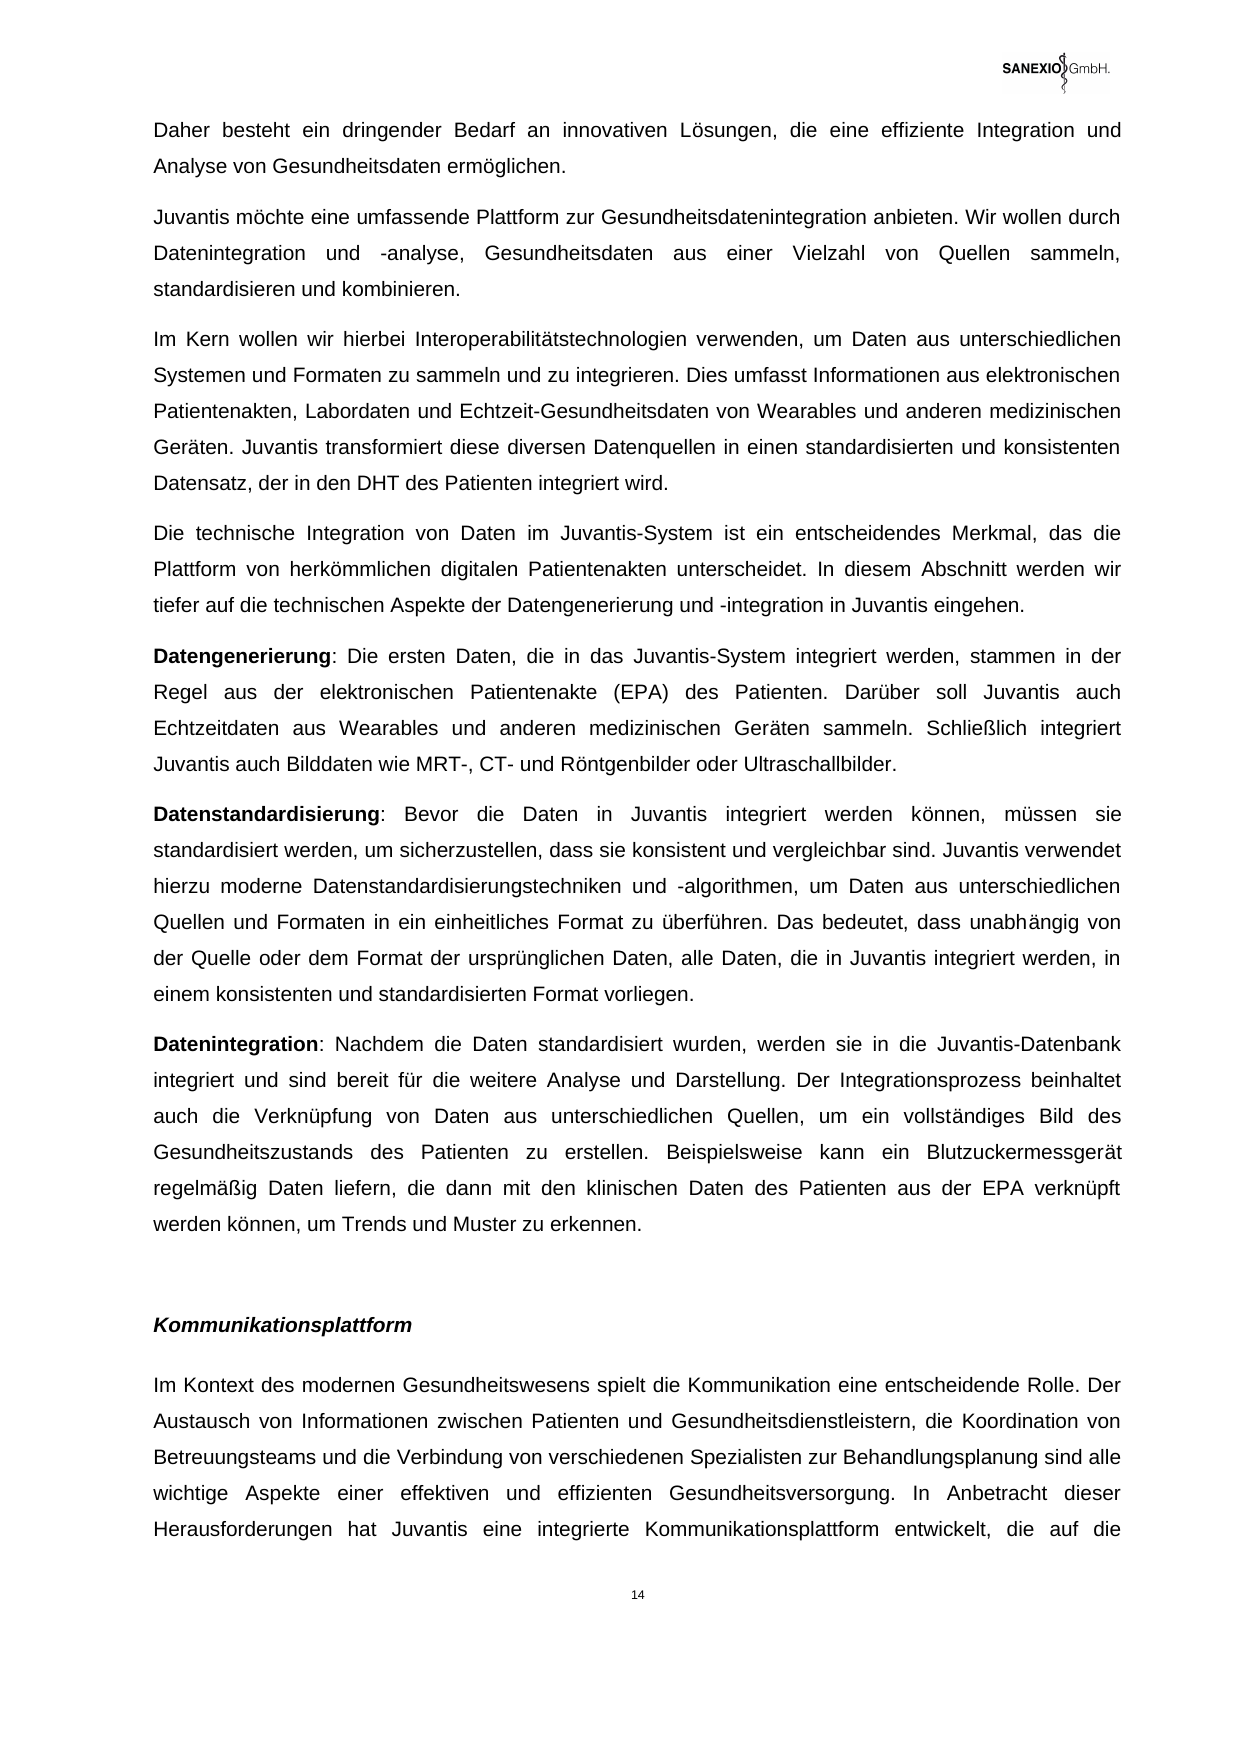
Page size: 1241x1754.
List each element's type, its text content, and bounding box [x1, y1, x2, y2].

text Daher besteht ein dringender Bedarf an innovativen Lösungen, die eine effiziente Integration und Analyse von Gesundheitsdaten ermöglichen. [153, 118, 1122, 178]
text Im Kontext des modernen Gesundheitswesens spielt die Kommunikation eine entscheidende Rolle. Der Austausch von Informationen zwischen Patienten und Gesundheitsdienstleistern, die Koordination von Betreuungsteams und die Verbindung von verschiedenen Spezialisten zur Behandlungsplanung sind alle wichtige Aspekte einer effektiven und effizienten Gesundheitsversorgung. In Anbetracht dieser Herausforderungen hat Juvantis eine integrierte Kommunikationsplattform entwickelt, die auf die [153, 1373, 1122, 1541]
text Die technische Integration von Daten im Juvantis-System ist ein entscheidendes Merkmal, das die Plattform von herkömmlichen digitalen Patientenakten unterscheidet. In diesem Abschnitt werden wir tiefer auf die technischen Aspekte der Datengenerierung und -integration in Juvantis eingehen. [153, 521, 1122, 617]
text Datenintegration: Nachdem die Daten standardisiert wurden, werden sie in die Juvantis-Datenbank integriert und sind bereit für die weitere Analyse und Darstellung. Der Integrationsprozess beinhaltet auch die Verknüpfung von Daten aus unterschiedlichen Quellen, um ein vollständiges Bild des Gesundheitszustands des Patienten zu erstellen. Beispielsweise kann ein Blutzuckermessgerät regelmäßig Daten liefern, die dann mit den klinischen Daten des Patienten aus der EPA verknüpft werden können, um Trends und Muster zu erkennen. [153, 1032, 1122, 1236]
text Juvantis möchte eine umfassende Plattform zur Gesundheitsdatenintegration anbieten. Wir wollen durch Datenintegration und -analyse, Gesundheitsdaten aus einer Vielzahl von Quellen sammeln, standardisieren und kombinieren. [153, 204, 1122, 300]
text Datenstandardisierung: Bevor die Daten in Juvantis integriert werden können, müssen sie standardisiert werden, um sicherzustellen, dass sie konsistent und vergleichbar sind. Juvantis verwendet hierzu moderne Datenstandardisierungstechniken und -algorithmen, um Daten aus unterschiedlichen Quellen und Formaten in ein einheitliches Format zu überführen. Das bedeutet, dass unabhängig von der Quelle oder dem Format der ursprünglichen Daten, alle Daten, die in Juvantis integriert werden, in einem konsistenten und standardisierten Format vorliegen. [153, 802, 1122, 1006]
picture [1002, 52, 1110, 94]
text Datengenerierung: Die ersten Daten, die in das Juvantis-System integriert werden, stammen in der Regel aus der elektronischen Patientenakte (EPA) des Patienten. Darüber soll Juvantis auch Echtzeitdaten aus Wearables und anderen medizinischen Geräten sammeln. Schließlich integriert Juvantis auch Bilddaten wie MRT-, CT- und Röntgenbilder oder Ultraschallbilder. [153, 644, 1122, 775]
text Im Kern wollen wir hierbei Interoperabilitätstechnologien verwenden, um Daten aus unterschiedlichen Systemen und Formaten zu sammeln und zu integrieren. Dies umfasst Informationen aus elektronischen Patientenakten, Labordaten und Echtzeit-Gesundheitsdaten von Wearables und anderen medizinischen Geräten. Juvantis transformiert diese diversen Datenquellen in einen standardisierten und konsistenten Datensatz, der in den DHT des Patienten integriert wird. [153, 327, 1122, 495]
subtitle Kommunikationsplattform [153, 1313, 1122, 1337]
